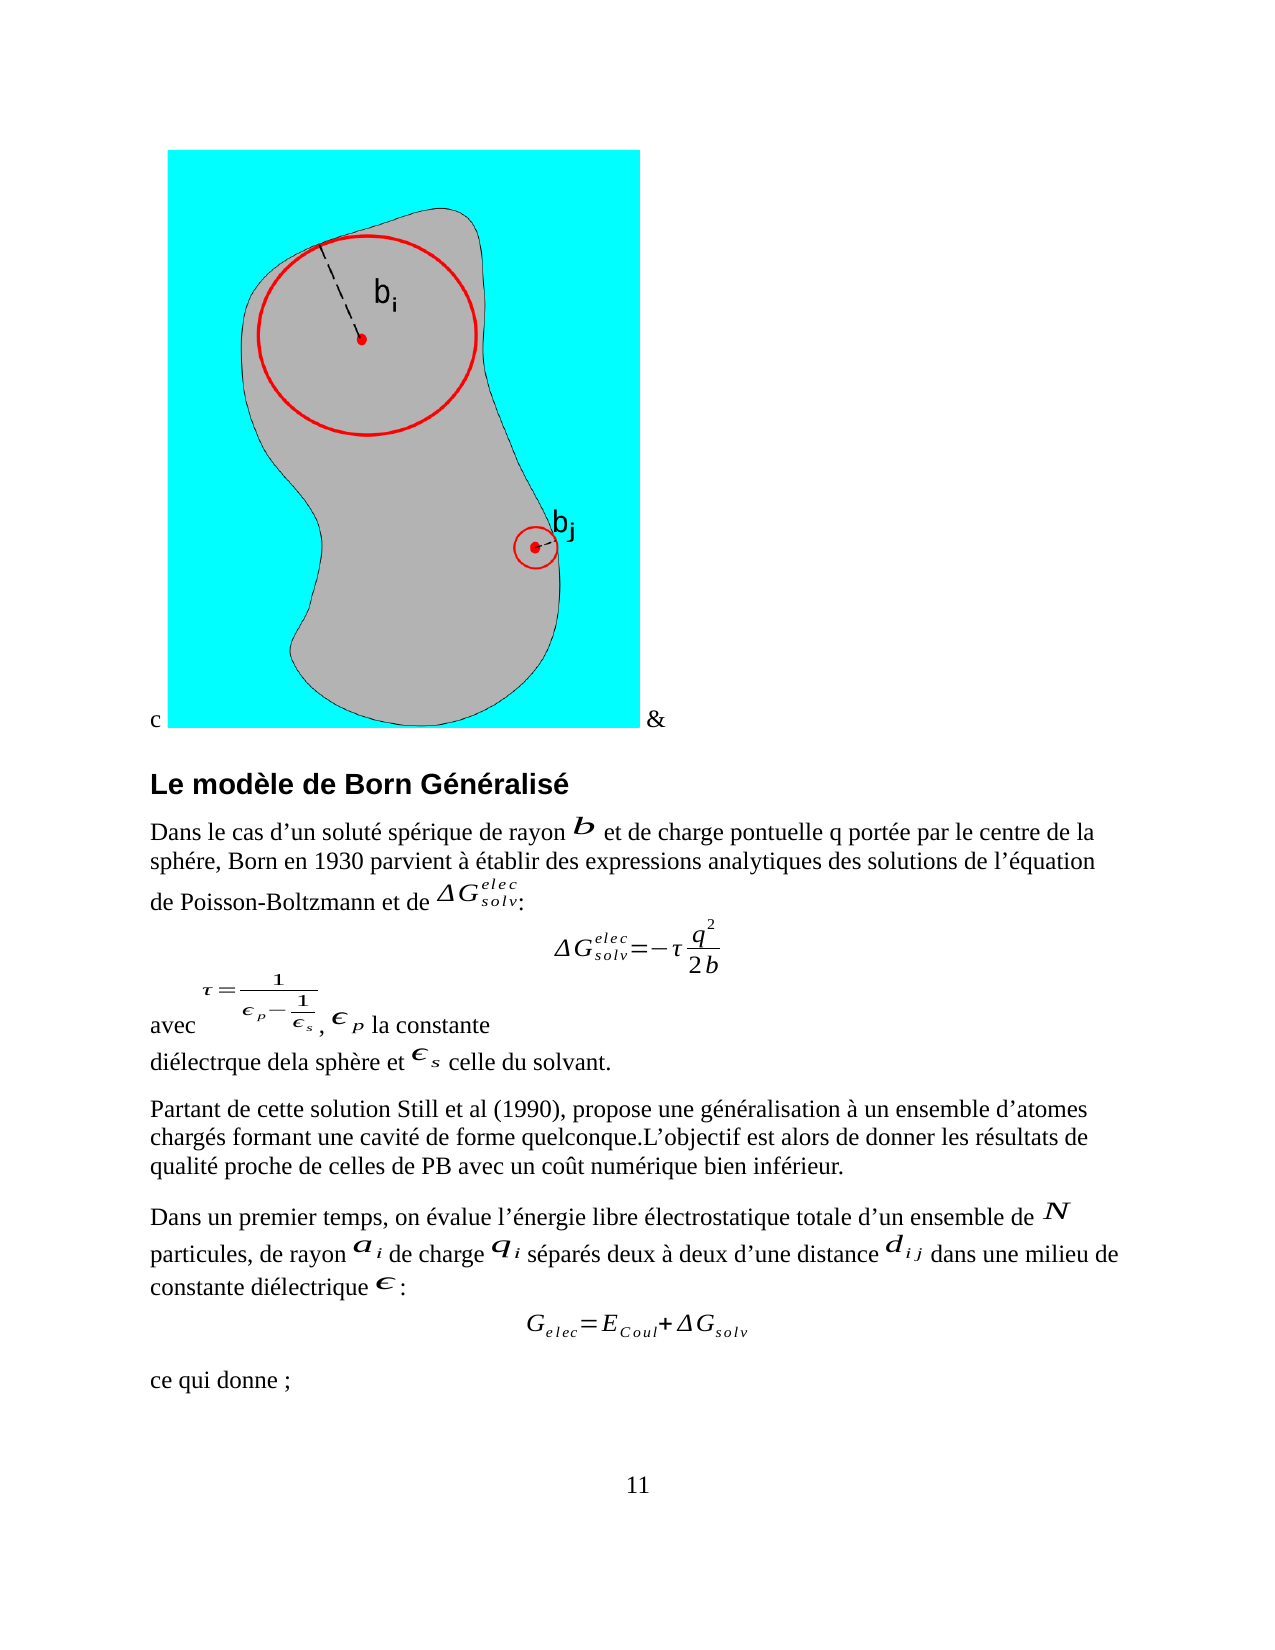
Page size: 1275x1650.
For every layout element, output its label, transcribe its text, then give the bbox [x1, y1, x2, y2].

picture [167, 150, 640, 728]
text Dans le cas d’un soluté spérique de rayon et de charge pontuelle q portée par le centre de la sphére, Born en 1930 parvient à établir des expressions analytiques des solutions de l’équation de Poisson-Boltzmann et de : [150, 813, 1125, 915]
text c & [150, 150, 1125, 733]
subtitle Le modèle de Born Généralisé [150, 767, 1125, 801]
text Dans un premier temps, on évalue l’énergie libre électrostatique totale d’un ensemble de particules, de rayon de charge séparés deux à deux d’une distance dans une milieu de constante diélectrique : [150, 1198, 1125, 1301]
text ce qui donne ; [150, 1365, 1125, 1394]
text Partant de cette solution Still et al (1990), propose une généralisation à un ensemble d’atomes chargés formant une cavité de forme quelconque.L’objectif est alors de donner les résultats de qualité proche de celles de PB avec un coût numérique bien inférieur. [150, 1094, 1125, 1180]
text avec , la constante diélectrque dela sphère et celle du solvant. [150, 971, 1125, 1076]
